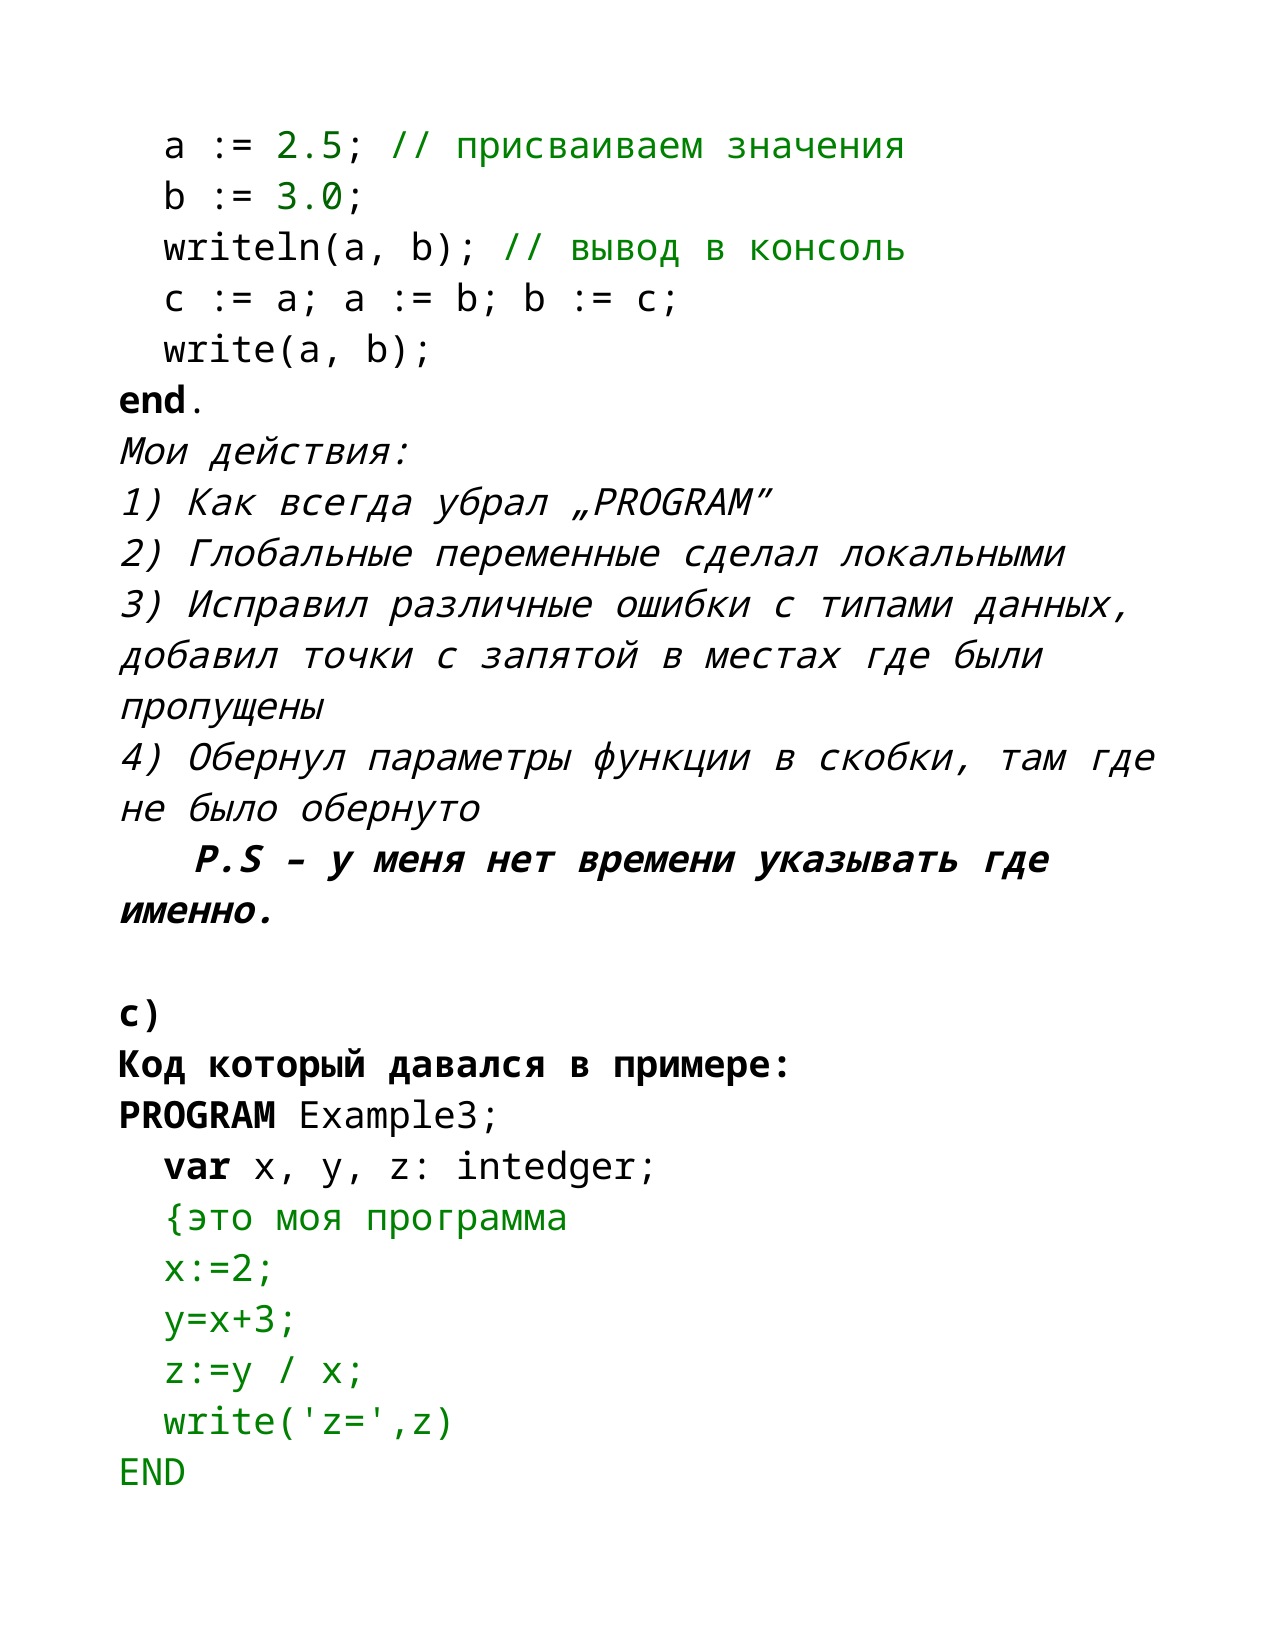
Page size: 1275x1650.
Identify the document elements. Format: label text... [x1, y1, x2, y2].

text {это моя программа [118, 1190, 1157, 1241]
text P.S – у меня нет времени указывать где именно. [118, 833, 1157, 935]
text write('z=',z) [118, 1394, 1157, 1445]
text Код который давался в примере: [118, 1037, 1157, 1088]
text END [118, 1445, 1157, 1496]
text write(a, b); [118, 322, 1157, 373]
text writeln(a, b); // вывод в консоль [118, 220, 1157, 271]
text Мои действия: [118, 424, 1157, 475]
text 4) Обернул параметры функции в скобки, там где не было обернуто [118, 731, 1157, 833]
text y=x+3; [118, 1292, 1157, 1343]
text PROGRAM Example3; [118, 1088, 1157, 1139]
text end. [118, 373, 1157, 424]
text x:=2; [118, 1241, 1157, 1292]
text z:=y / x; [118, 1343, 1157, 1394]
text var x, y, z: intedger; [118, 1139, 1157, 1190]
text c) [118, 986, 1157, 1037]
text b := 3.0; [118, 169, 1157, 220]
text 1) Как всегда убрал „PROGRAM” [118, 475, 1157, 526]
text a := 2.5; // присваиваем значения [118, 118, 1157, 169]
text 2) Глобальные переменные сделал локальными [118, 526, 1157, 577]
text 3) Исправил различные ошибки с типами данных, добавил точки с запятой в местах где были пропущены [118, 577, 1157, 731]
text c := a; a := b; b := c; [118, 271, 1157, 322]
